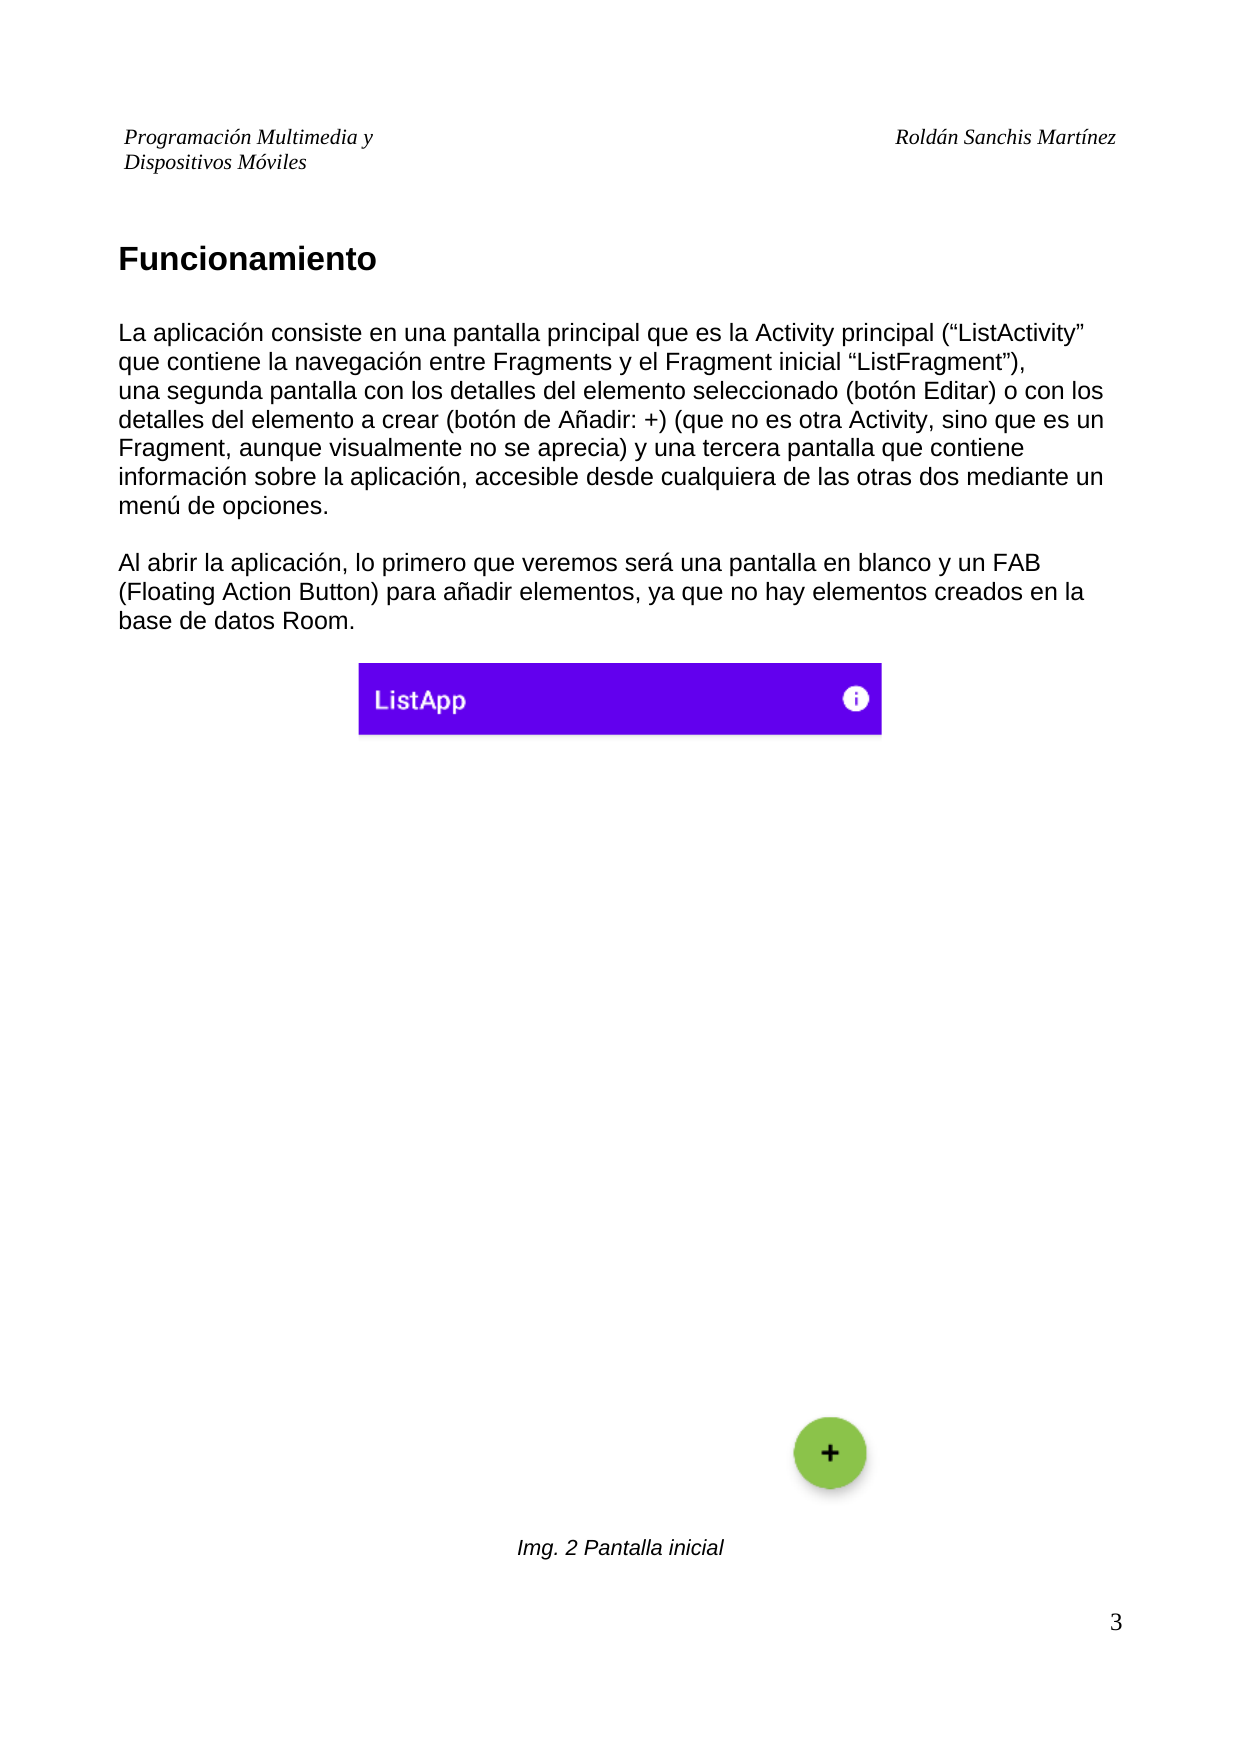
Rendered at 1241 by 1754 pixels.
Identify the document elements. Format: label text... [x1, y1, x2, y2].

picture [358, 663, 882, 1506]
text Img. 2 Pantalla inicial [118, 1534, 1122, 1559]
text Al abrir la aplicación, lo primero que veremos será una pantalla en blanco y un FAB (Floating Action Button) para añadir elementos, ya que no hay elementos creados en la base de datos Room. [118, 548, 1122, 634]
text La aplicación consiste en una pantalla principal que es la Activity principal (“ListActivity” que contiene la navegación entre Fragments y el Fragment inicial “ListFragment”), [118, 318, 1122, 376]
text una segunda pantalla con los detalles del elemento seleccionado (botón Editar) o con los detalles del elemento a crear (botón de Añadir: +) (que no es otra Activity, sino que es un Fragment, aunque visualmente no se aprecia) y una tercera pantalla que contiene información sobre la aplicación, accesible desde cualquiera de las otras dos mediante un menú de opciones. [118, 376, 1122, 519]
subtitle Funcionamiento [118, 238, 1122, 277]
